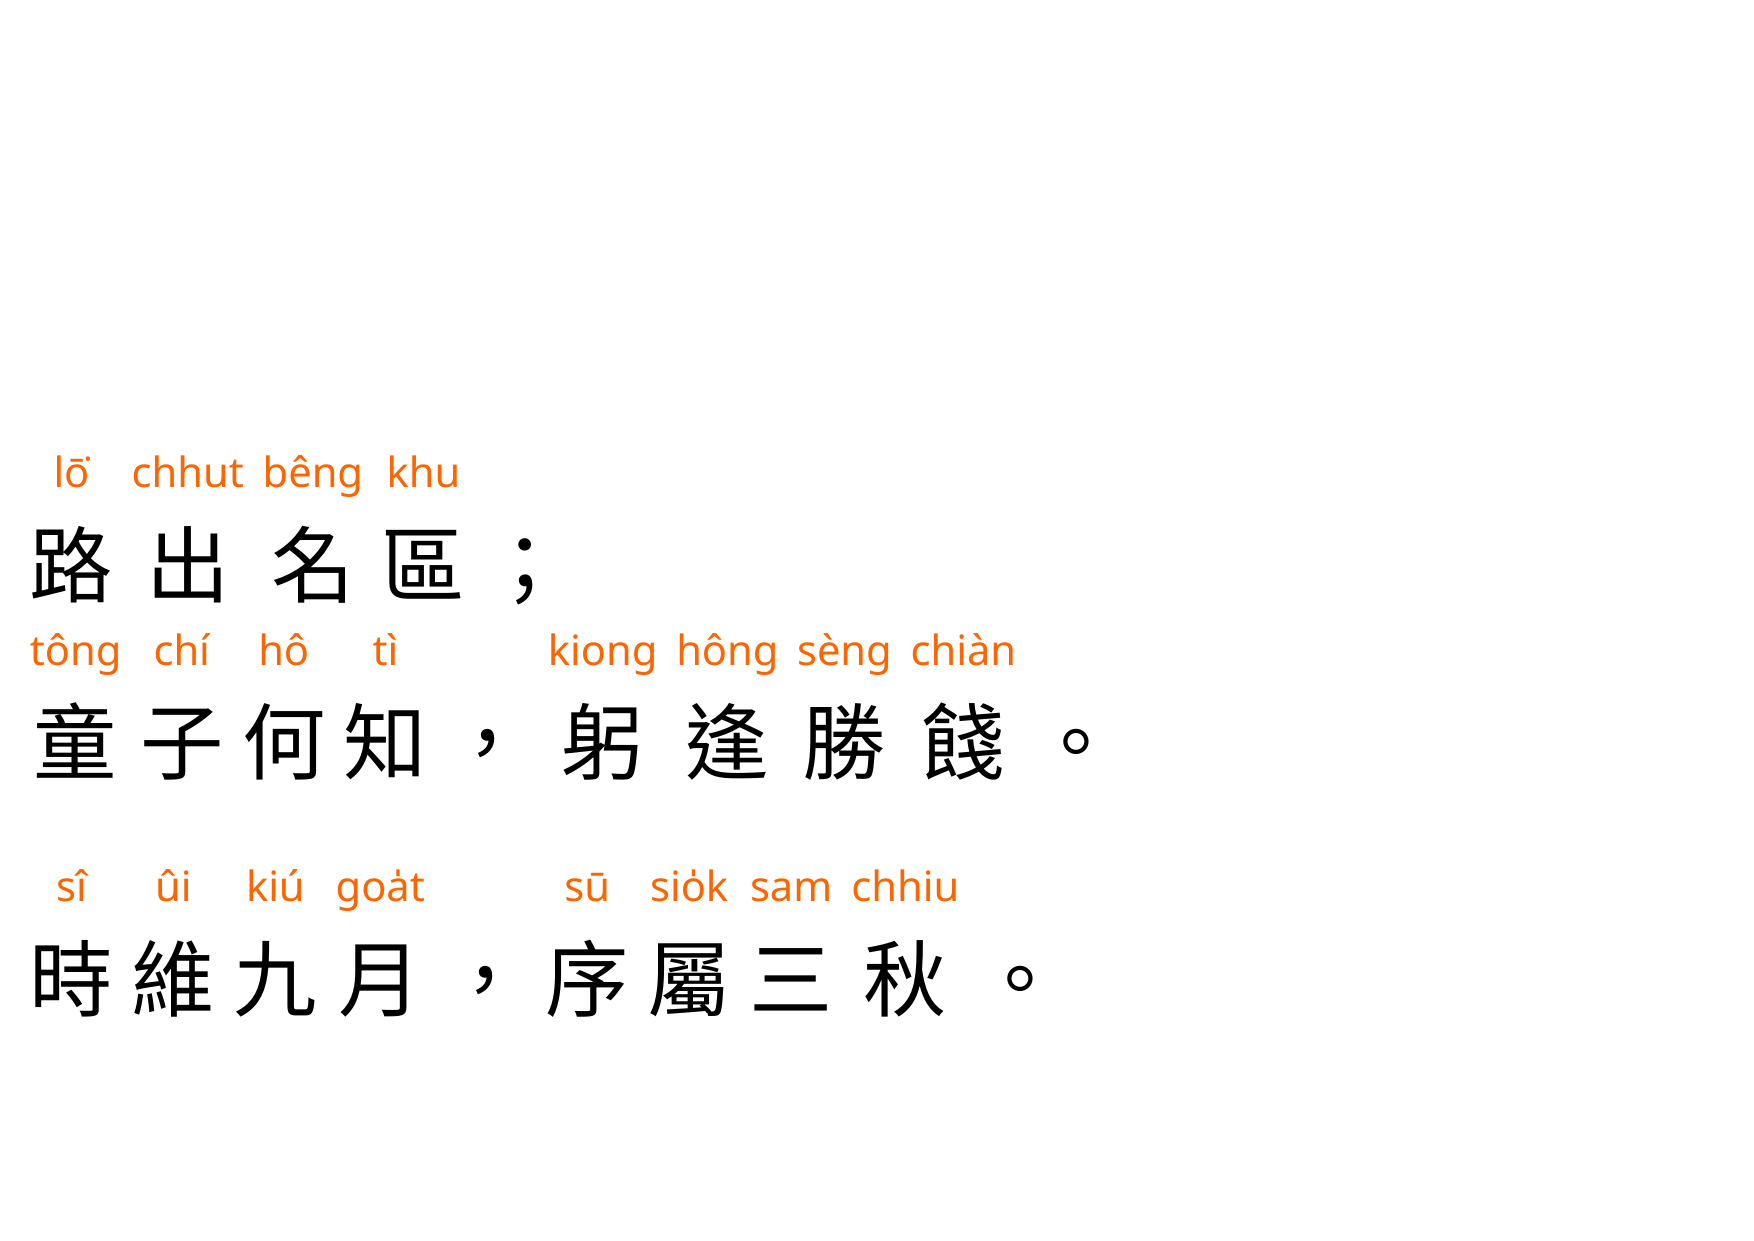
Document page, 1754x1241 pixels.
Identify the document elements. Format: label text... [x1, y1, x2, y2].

text 臺tâi 隍hông 枕chím 夷î 夏hā 之chi 交kau ， 賓pin 主chú 盡chīn 東tong 南lâm 之chi 美bí 。 都to 督tok 閻giâm 公kong 之chi 雅ngá 望bāng ， 棨khè 戟kek 遙iâu 臨lîm ； 宇ú 文bûn 新sin 州chiu 之chi 懿ì 範hoān ， 襜chhiam 帷ūi 暫chiām 駐tū 。 十si̍p 旬sûn 休hiu 假ká ， 勝sèng 友iú 如jû 雲hûn ； 千chhian 里lí 逢hông 迎gêng ， 高ko 朋pêng 滿boán 座chō 。 騰thêng 蛟kau 起khí 鳳hōng ， 孟bēng 學ha̍k 士sū 之chi 詞sû 宗chong ； 紫chí 電tiān 青chheng 霜song ， 王ông 將chiong 軍kun 之chi 武bú 庫khò͘ 。 家ka 君kun 作chok 宰chái ， 路lō͘ 出chhut 名bêng 區khu ； 童tông 子chí 何hô 知tì ， 躬kiong 逢hông 勝sèng 餞chiàn 。 [29, 443, 1707, 798]
text 時sî 維ûi 九kiú 月goa̍t ， 序sū 屬sio̍k 三sam 秋chhiu 。 [29, 857, 1707, 1034]
